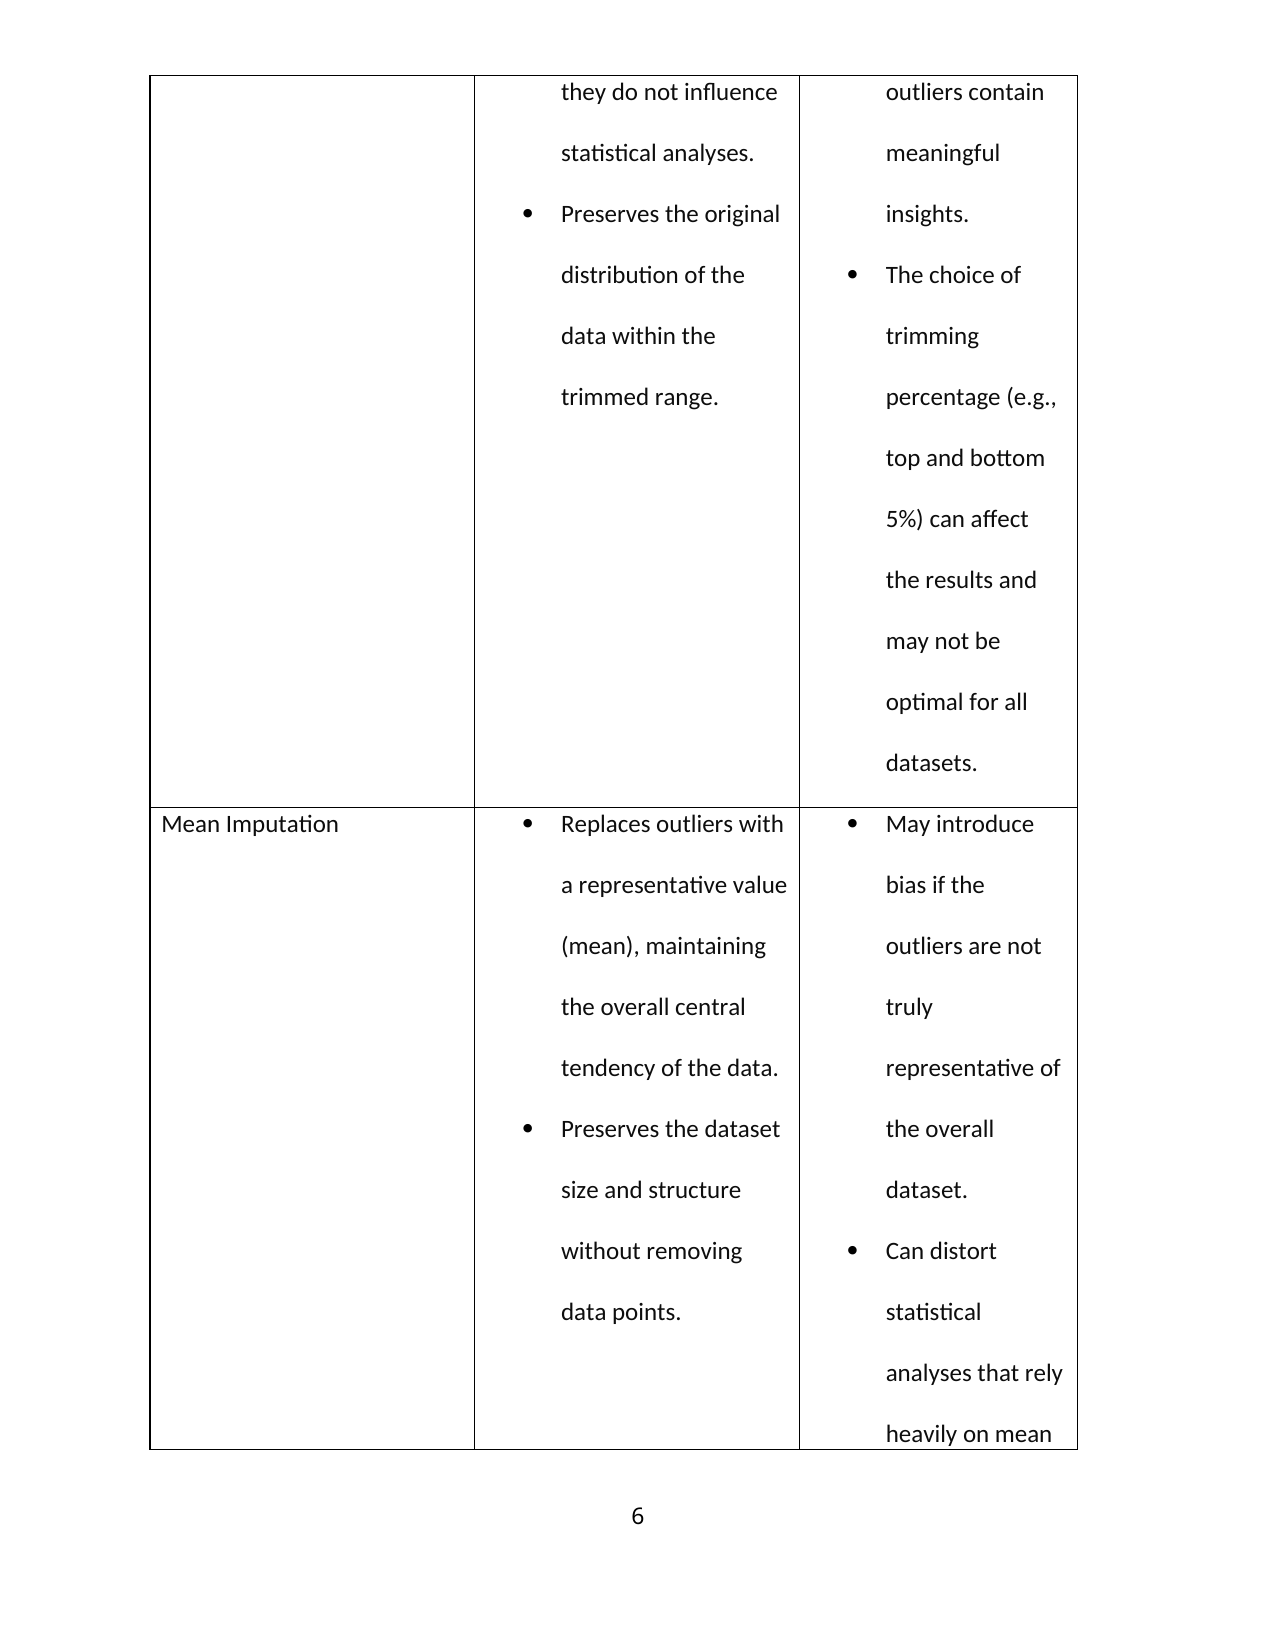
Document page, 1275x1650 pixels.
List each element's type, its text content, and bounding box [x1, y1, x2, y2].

table_cell Removes outliers from the dataset entirely, ensuring they do not influence statistical analyses. Preserves the original distribution of the data within the trimmed range. [475, 76, 799, 807]
table_cell outliers contain meaningful insights. The choice of trimming percentage (e.g., top and bottom 5%) can affect the results and may not be optimal for all datasets. [800, 76, 1077, 807]
table_cell Replaces outliers with a representative value (mean), maintaining the overall central tendency of the data. Preserves the dataset size and structure without removing data points. [475, 808, 799, 1449]
table_cell [151, 76, 474, 807]
table_cell May introduce bias if the outliers are not truly representative of the overall dataset. Can distort statistical analyses that rely heavily on mean [800, 808, 1077, 1449]
table_cell Mean Imputation [151, 808, 474, 1449]
